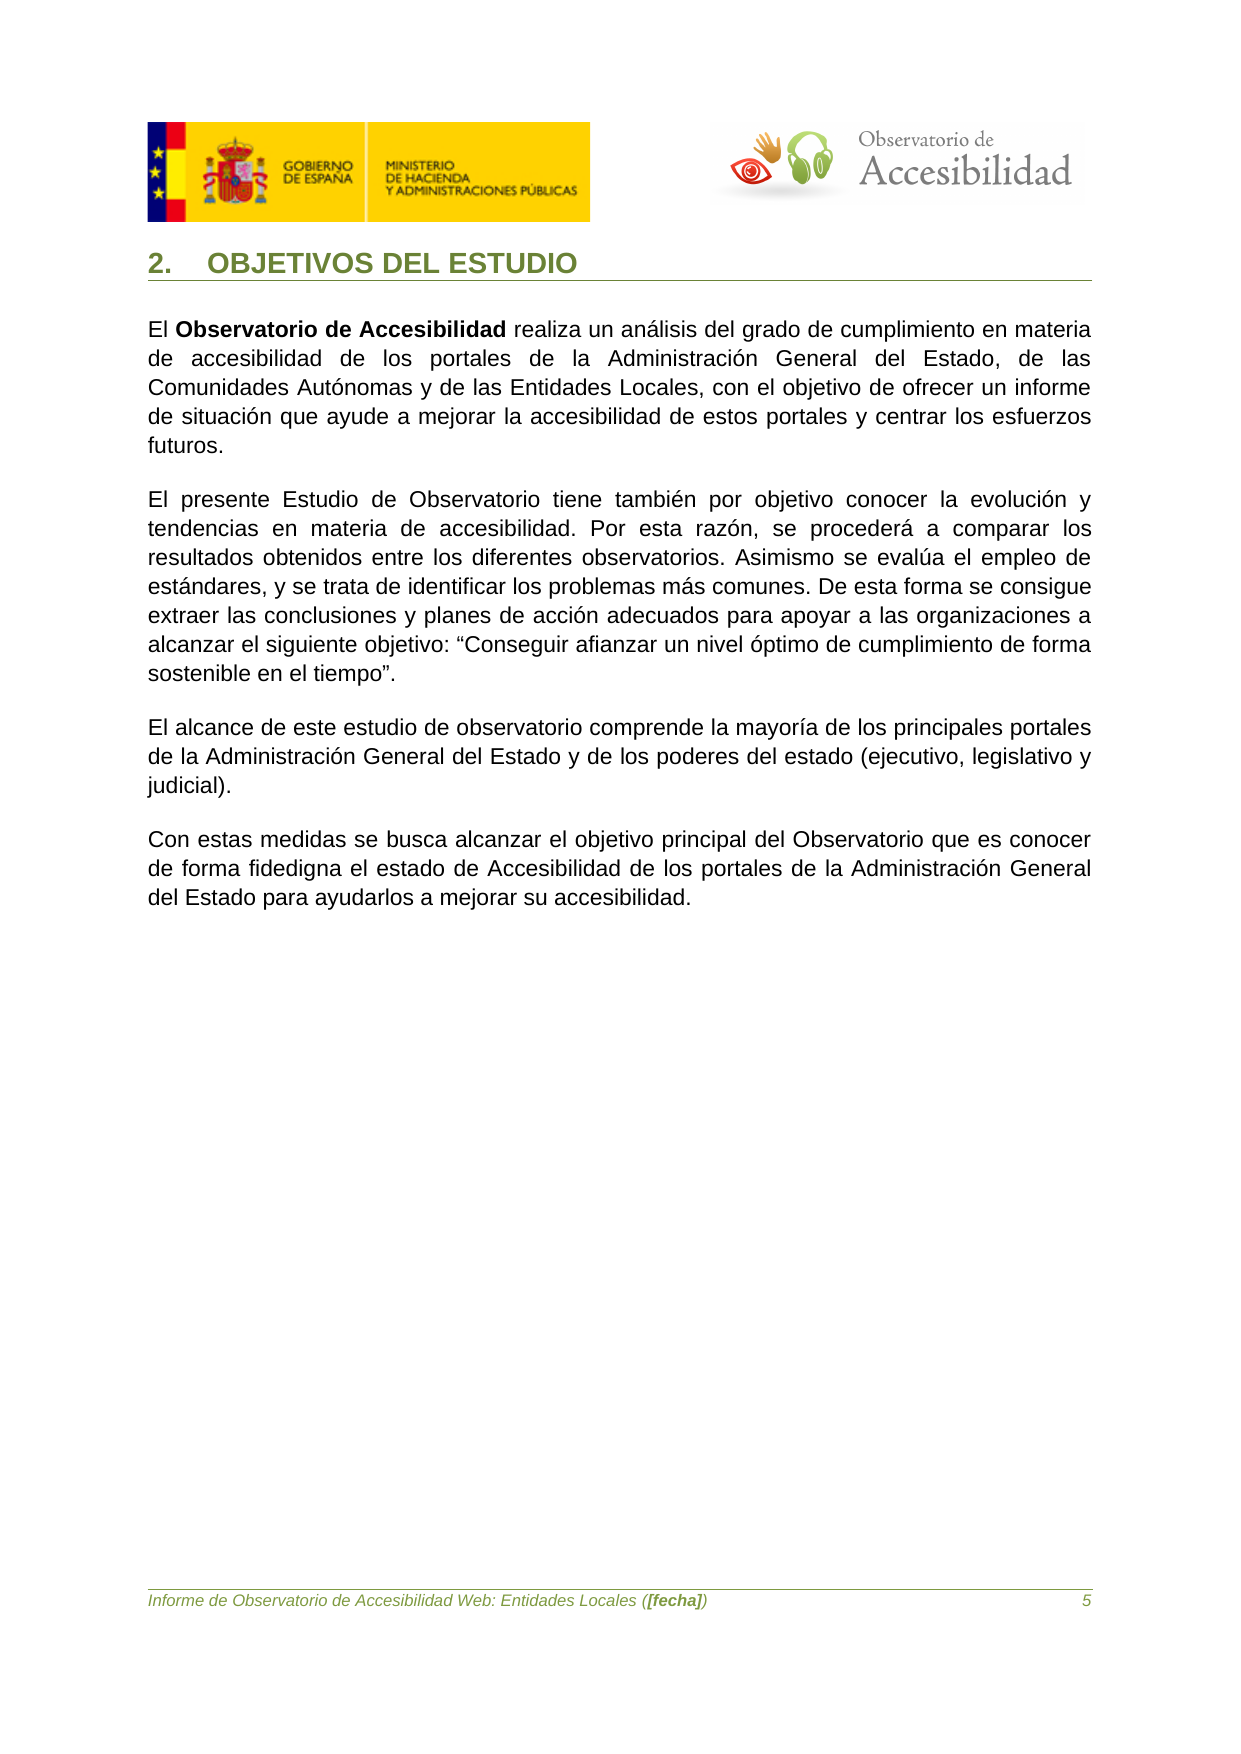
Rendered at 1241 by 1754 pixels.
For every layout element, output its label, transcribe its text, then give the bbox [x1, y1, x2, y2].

list Objetivos del estudio [148, 247, 1092, 280]
picture [147, 122, 591, 222]
text El alcance de este estudio de observatorio comprende la mayoría de los principales portales de la Administración General del Estado y de los poderes del estado (ejecutivo, legislativo y judicial). [148, 714, 1092, 798]
text El presente Estudio de Observatorio tiene también por objetivo conocer la evolución y tendencias en materia de accesibilidad. Por esta razón, se procederá a comparar los resultados obtenidos entre los diferentes observatorios. Asimismo se evalúa el empleo de estándares, y se trata de identificar los problemas más comunes. De esta forma se consigue extraer las conclusiones y planes de acción adecuados para apoyar a las organizaciones a alcanzar el siguiente objetivo: “Conseguir afianzar un nivel óptimo de cumplimiento de forma sostenible en el tiempo”. [148, 486, 1092, 686]
text El Observatorio de Accesibilidad realiza un análisis del grado de cumplimiento en materia de accesibilidad de los portales de la Administración General del Estado, de las Comunidades Autónomas y de las Entidades Locales, con el objetivo de ofrecer un informe de situación que ayude a mejorar la accesibilidad de estos portales y centrar los esfuerzos futuros. [148, 316, 1092, 458]
picture [710, 122, 1086, 205]
text Con estas medidas se busca alcanzar el objetivo principal del Observatorio que es conocer de forma fidedigna el estado de Accesibilidad de los portales de la Administración General del Estado para ayudarlos a mejorar su accesibilidad. [148, 826, 1092, 910]
